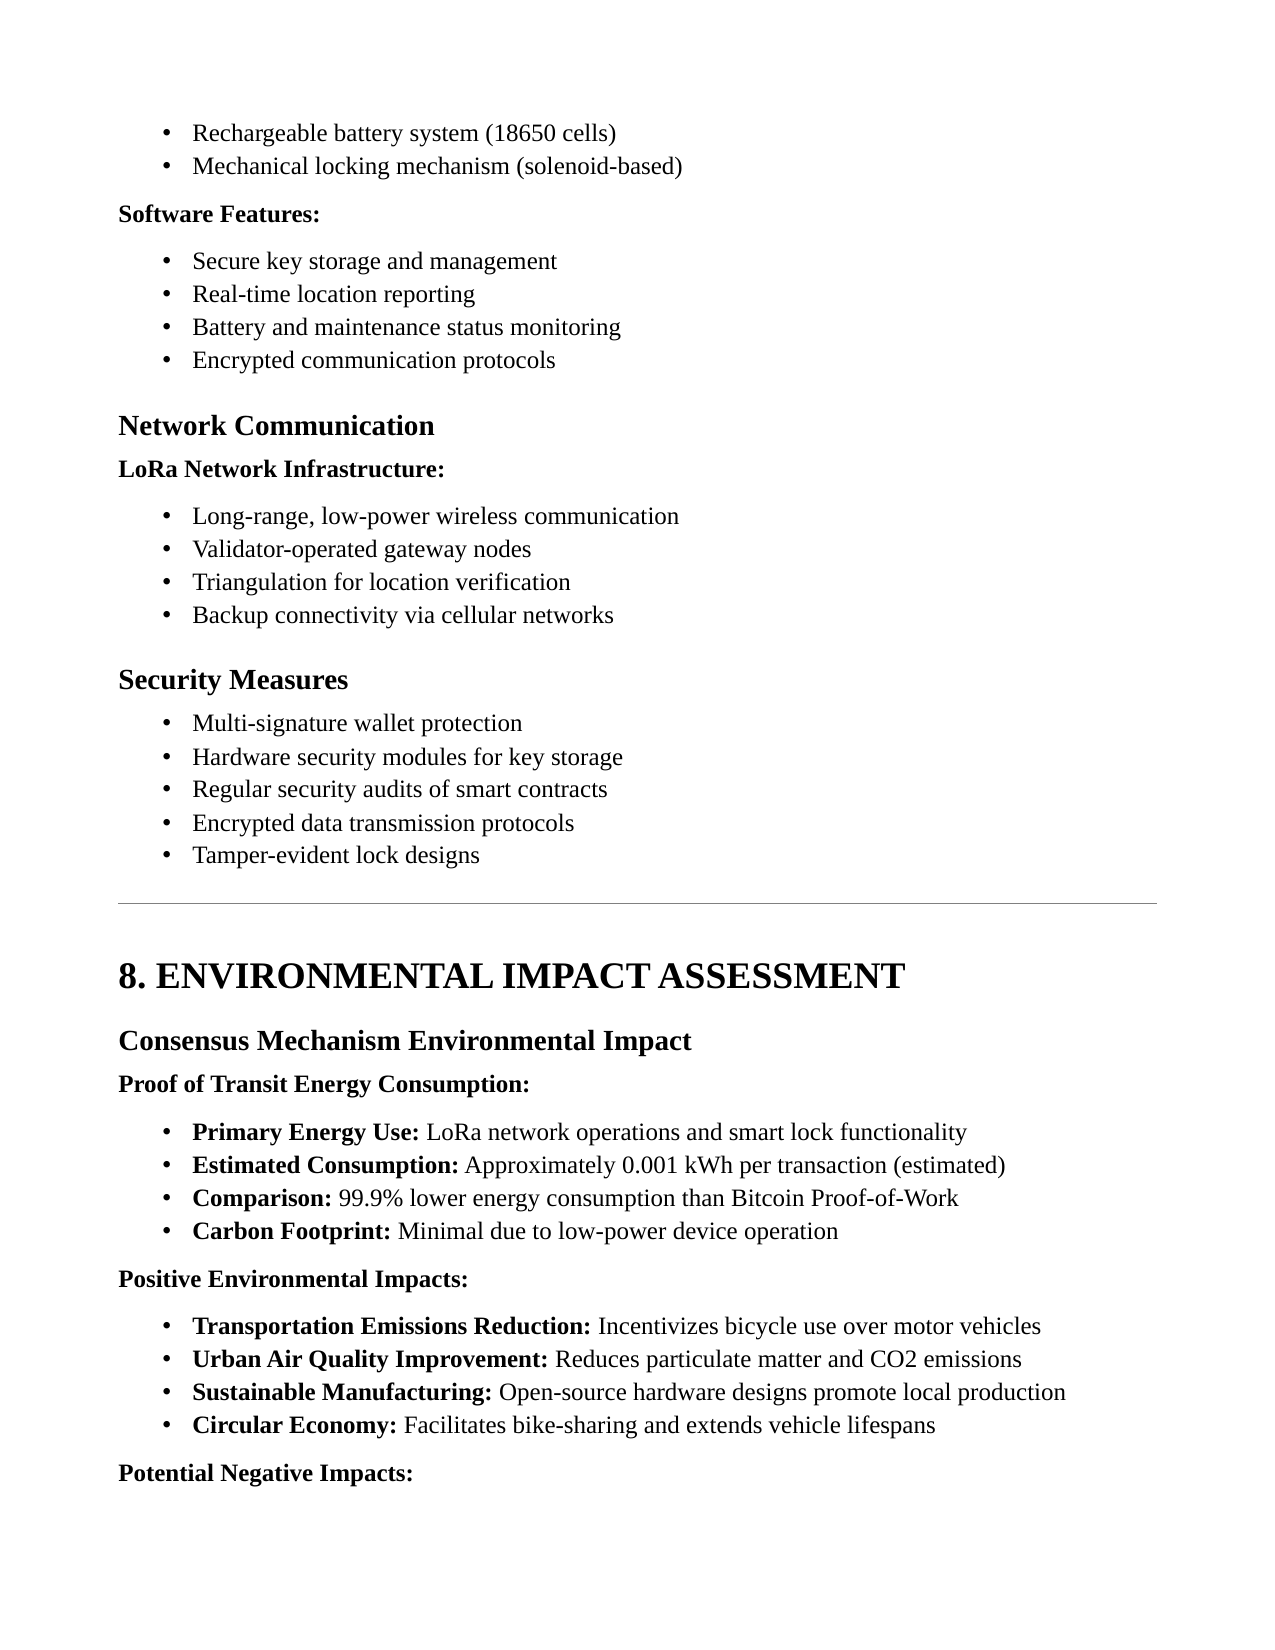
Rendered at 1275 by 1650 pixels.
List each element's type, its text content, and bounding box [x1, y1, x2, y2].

list Circular Economy: Facilitates bike-sharing and extends vehicle lifespans [162, 1411, 1157, 1439]
list Encrypted data transmission protocols [162, 808, 1157, 836]
text Software Features: [118, 199, 1157, 227]
list Tamper-evident lock designs [162, 841, 1157, 869]
list Estimated Consumption: Approximately 0.001 kWh per transaction (estimated) [162, 1150, 1157, 1179]
list Battery and maintenance status monitoring [162, 312, 1157, 341]
list Urban Air Quality Improvement: Reduces particulate matter and CO2 emissions [162, 1344, 1157, 1373]
subtitle Security Measures [118, 662, 1157, 696]
list Secure key storage and management [162, 246, 1157, 275]
list Transportation Emissions Reduction: Incentivizes bicycle use over motor vehicles [162, 1311, 1157, 1340]
text LoRa Network Infrastructure: [118, 454, 1157, 482]
list Triangulation for location verification [162, 567, 1157, 596]
list Long-range, low-power wireless communication [162, 501, 1157, 530]
list Multi-signature wallet protection [162, 708, 1157, 737]
list Primary Energy Use: LoRa network operations and smart lock functionality [162, 1117, 1157, 1146]
list Encrypted communication protocols [162, 345, 1157, 374]
list Carbon Footprint: Minimal due to low-power device operation [162, 1216, 1157, 1245]
text Proof of Transit Energy Consumption: [118, 1069, 1157, 1098]
list Hardware security modules for key storage [162, 742, 1157, 770]
list Sustainable Manufacturing: Open-source hardware designs promote local production [162, 1377, 1157, 1406]
list Comparison: 99.9% lower energy consumption than Bitcoin Proof-of-Work [162, 1183, 1157, 1212]
subtitle 8. ENVIRONMENTAL IMPACT ASSESSMENT [118, 953, 1157, 996]
subtitle Consensus Mechanism Environmental Impact [118, 1023, 1157, 1057]
list Backup connectivity via cellular networks [162, 600, 1157, 629]
list Regular security audits of smart contracts [162, 774, 1157, 803]
list Mechanical locking mechanism (solenoid-based) [162, 151, 1157, 180]
subtitle Network Communication [118, 408, 1157, 441]
text Positive Environmental Impacts: [118, 1264, 1157, 1293]
list Real-time location reporting [162, 279, 1157, 308]
list Validator-operated gateway nodes [162, 534, 1157, 563]
list Rechargeable battery system (18650 cells) [162, 118, 1157, 147]
text Potential Negative Impacts: [118, 1458, 1157, 1487]
